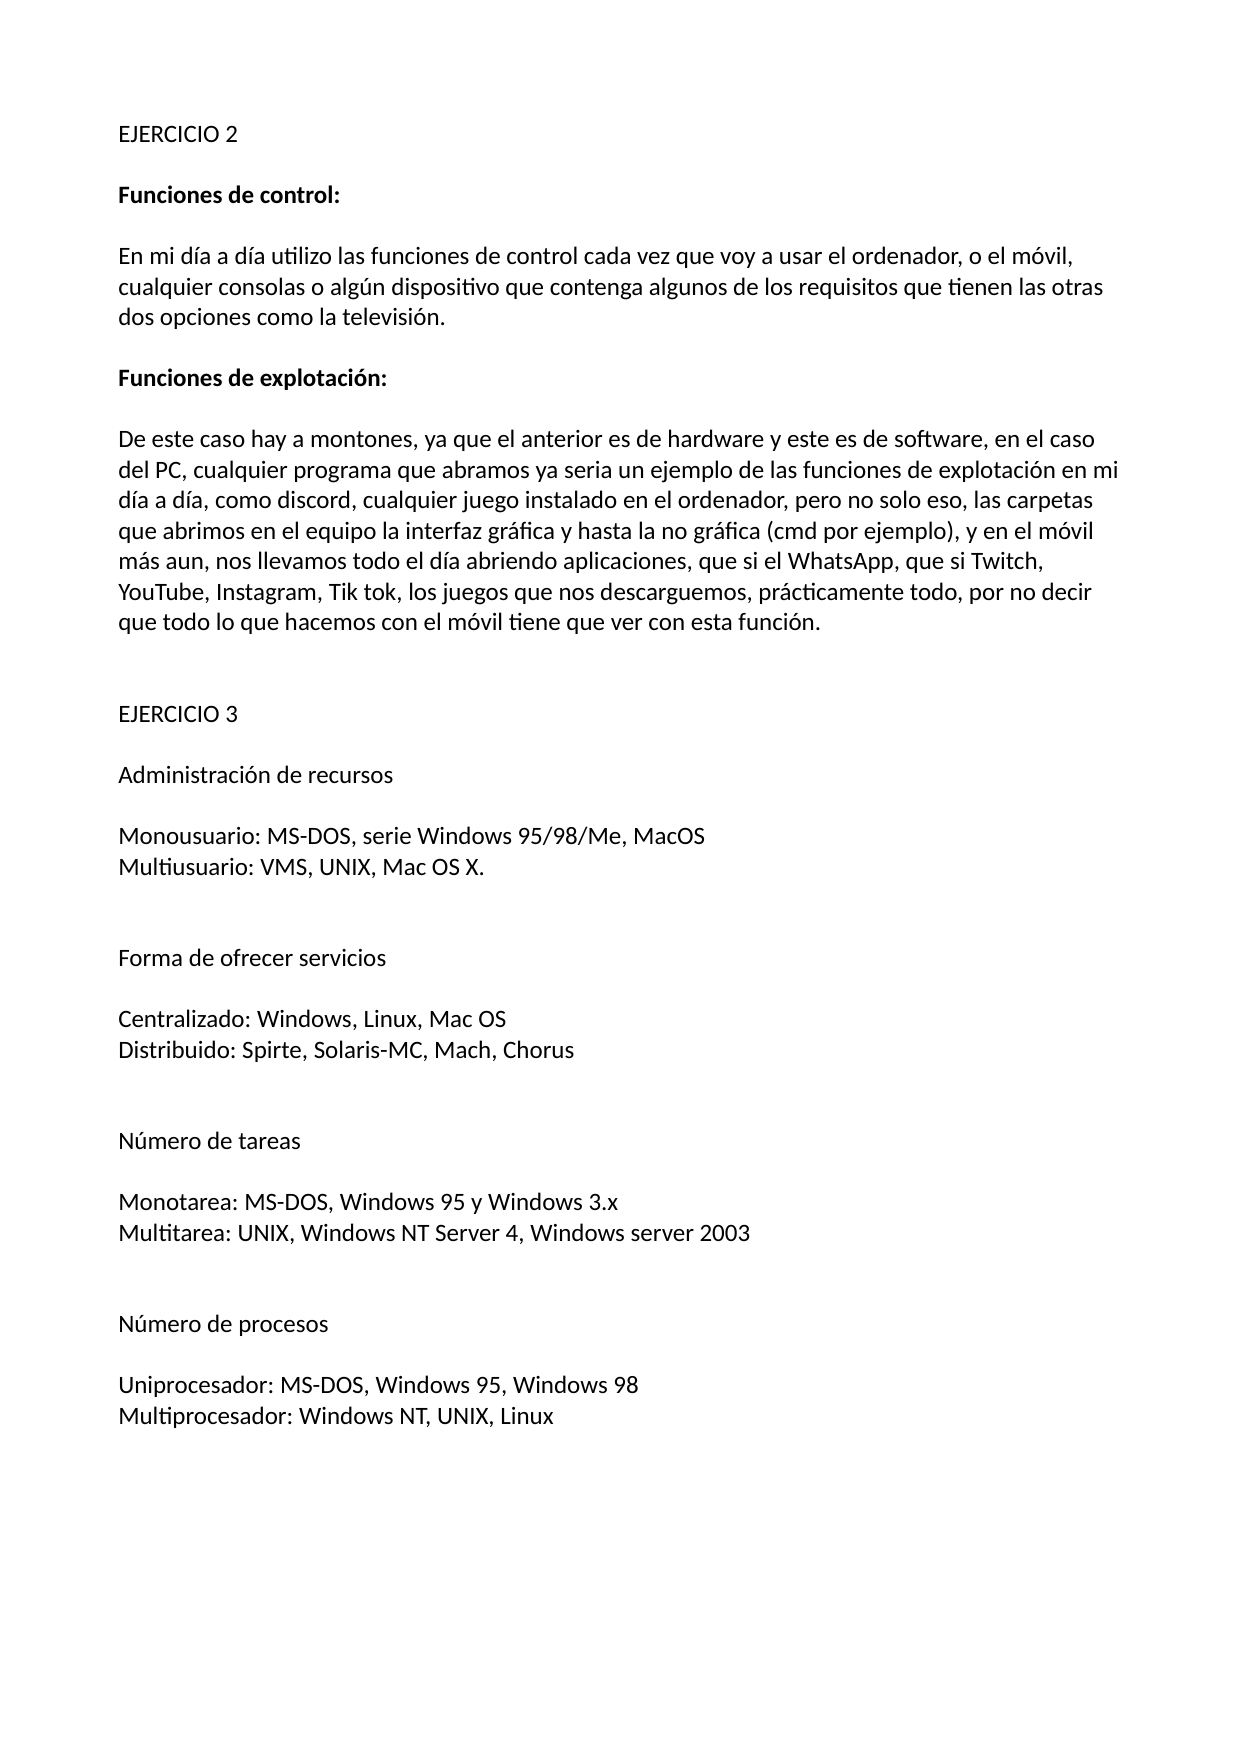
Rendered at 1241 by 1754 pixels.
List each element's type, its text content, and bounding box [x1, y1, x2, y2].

text Número de procesos [118, 1278, 1122, 1339]
text EJERCICIO 2 [118, 118, 1122, 149]
text Funciones de explotación: [118, 362, 1122, 393]
text Multiprocesador: Windows NT, UNIX, Linux [118, 1400, 1122, 1431]
text Funciones de control: [118, 179, 1122, 210]
text Multitarea: UNIX, Windows NT Server 4, Windows server 2003 [118, 1217, 1122, 1247]
text Forma de ofrecer servicios [118, 942, 1122, 973]
text De este caso hay a montones, ya que el anterior es de hardware y este es de software, en el caso del PC, cualquier programa que abramos ya seria un ejemplo de las funciones de explotación en mi día a día, como discord, cualquier juego instalado en el ordenador, pero no solo eso, las carpetas que abrimos en el equipo la interfaz gráfica y hasta la no gráfica (cmd por ejemplo), y en el móvil más aun, nos llevamos todo el día abriendo aplicaciones, que si el WhatsApp, que si Twitch, YouTube, Instagram, Tik tok, los juegos que nos descarguemos, prácticamente todo, por no decir que todo lo que hacemos con el móvil tiene que ver con esta función. [118, 423, 1122, 637]
text Monotarea: MS-DOS, Windows 95 y Windows 3.x [118, 1186, 1122, 1217]
text En mi día a día utilizo las funciones de control cada vez que voy a usar el ordenador, o el móvil, cualquier consolas o algún dispositivo que contenga algunos de los requisitos que tienen las otras dos opciones como la televisión. [118, 240, 1122, 332]
text Número de tareas [118, 1125, 1122, 1156]
text Administración de recursos [118, 759, 1122, 789]
text EJERCICIO 3 [118, 698, 1122, 728]
text Monousuario: MS-DOS, serie Windows 95/98/Me, MacOS [118, 820, 1122, 851]
text Distribuido: Spirte, Solaris-MC, Mach, Chorus [118, 1034, 1122, 1064]
text Uniprocesador: MS-DOS, Windows 95, Windows 98 [118, 1369, 1122, 1400]
text Centralizado: Windows, Linux, Mac OS [118, 1003, 1122, 1034]
text Multiusuario: VMS, UNIX, Mac OS X. [118, 851, 1122, 881]
